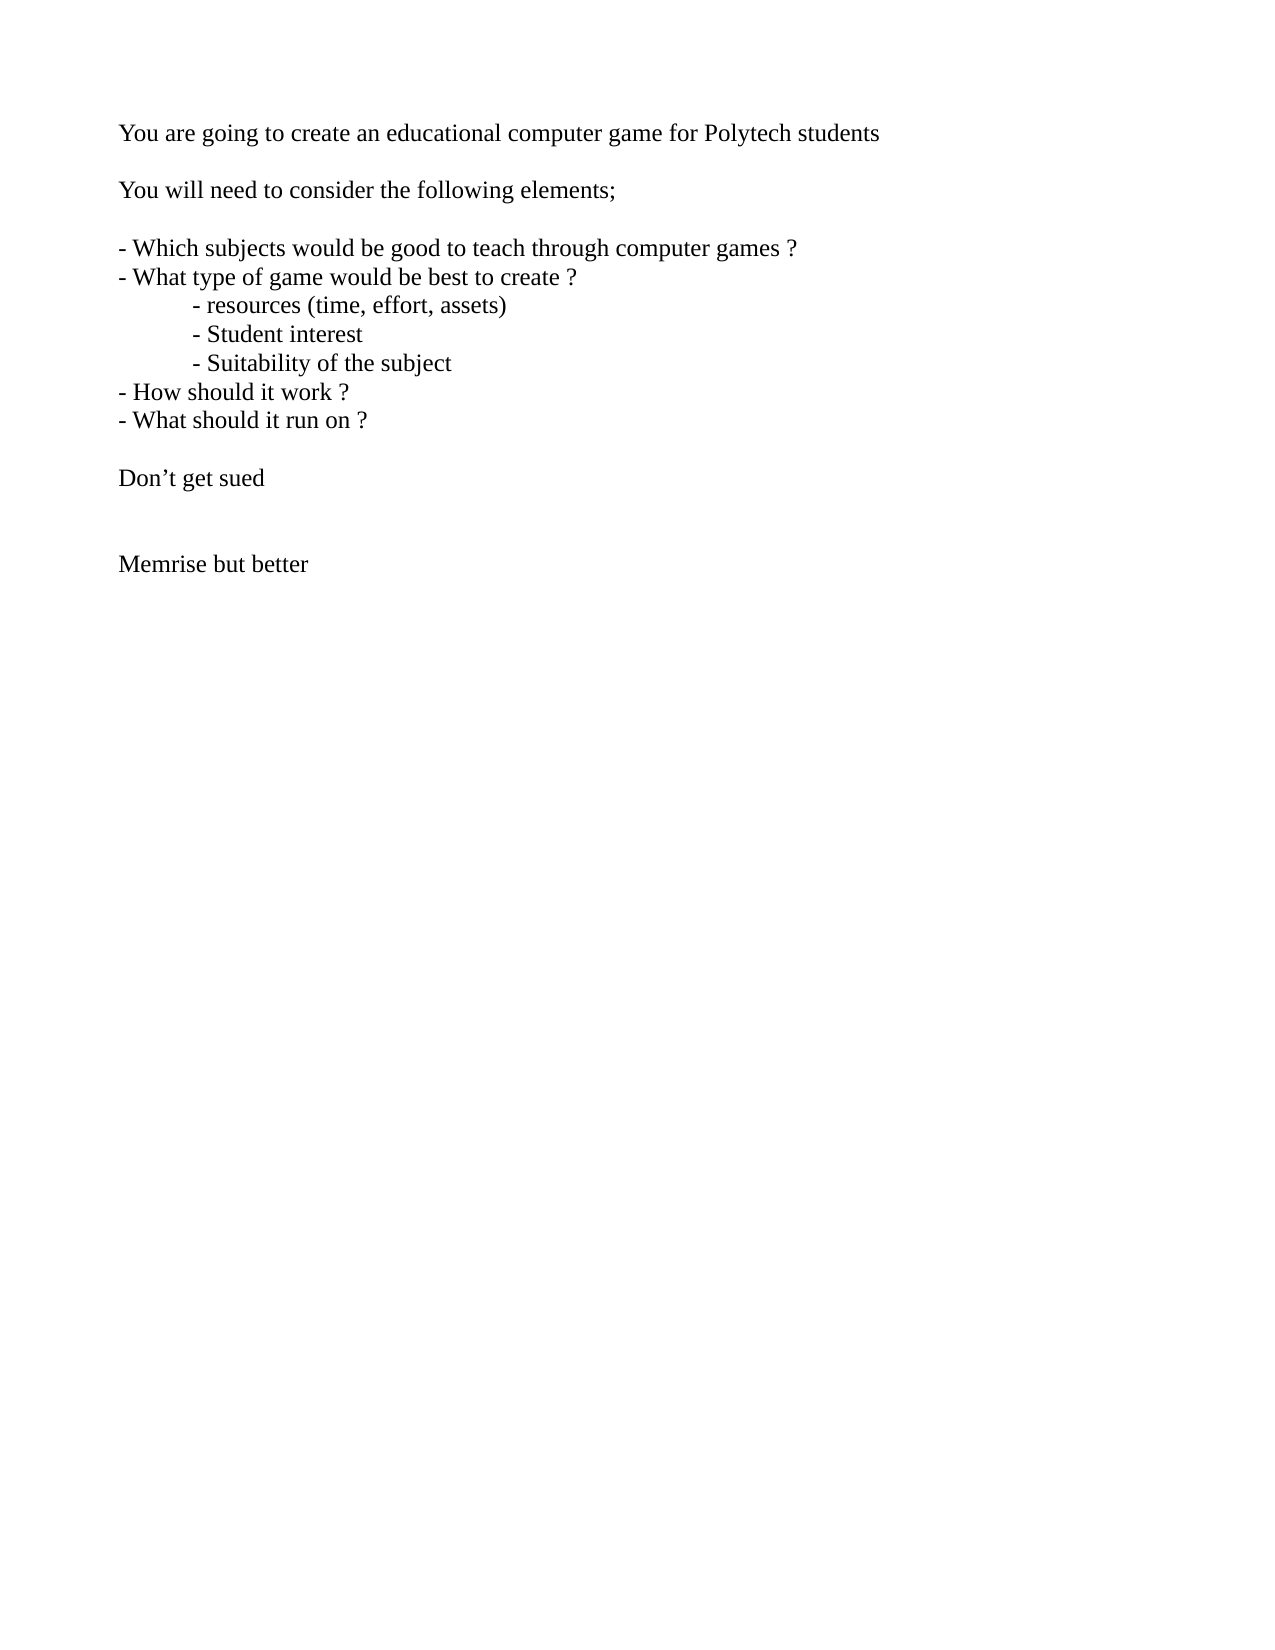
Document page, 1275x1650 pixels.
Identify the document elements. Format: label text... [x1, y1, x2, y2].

text - What should it run on ? [118, 406, 1157, 434]
text You will need to consider the following elements; [118, 176, 1157, 204]
text - Student interest [118, 319, 1157, 348]
text Memrise but better [118, 549, 1157, 578]
text - Suitability of the subject [118, 348, 1157, 377]
text - resources (time, effort, assets) [118, 291, 1157, 319]
text - Which subjects would be good to teach through computer games ? [118, 233, 1157, 262]
text - What type of game would be best to create ? [118, 262, 1157, 291]
text You are going to create an educational computer game for Polytech students [118, 118, 1157, 147]
text Don’t get sued [118, 463, 1157, 492]
text - How should it work ? [118, 377, 1157, 406]
